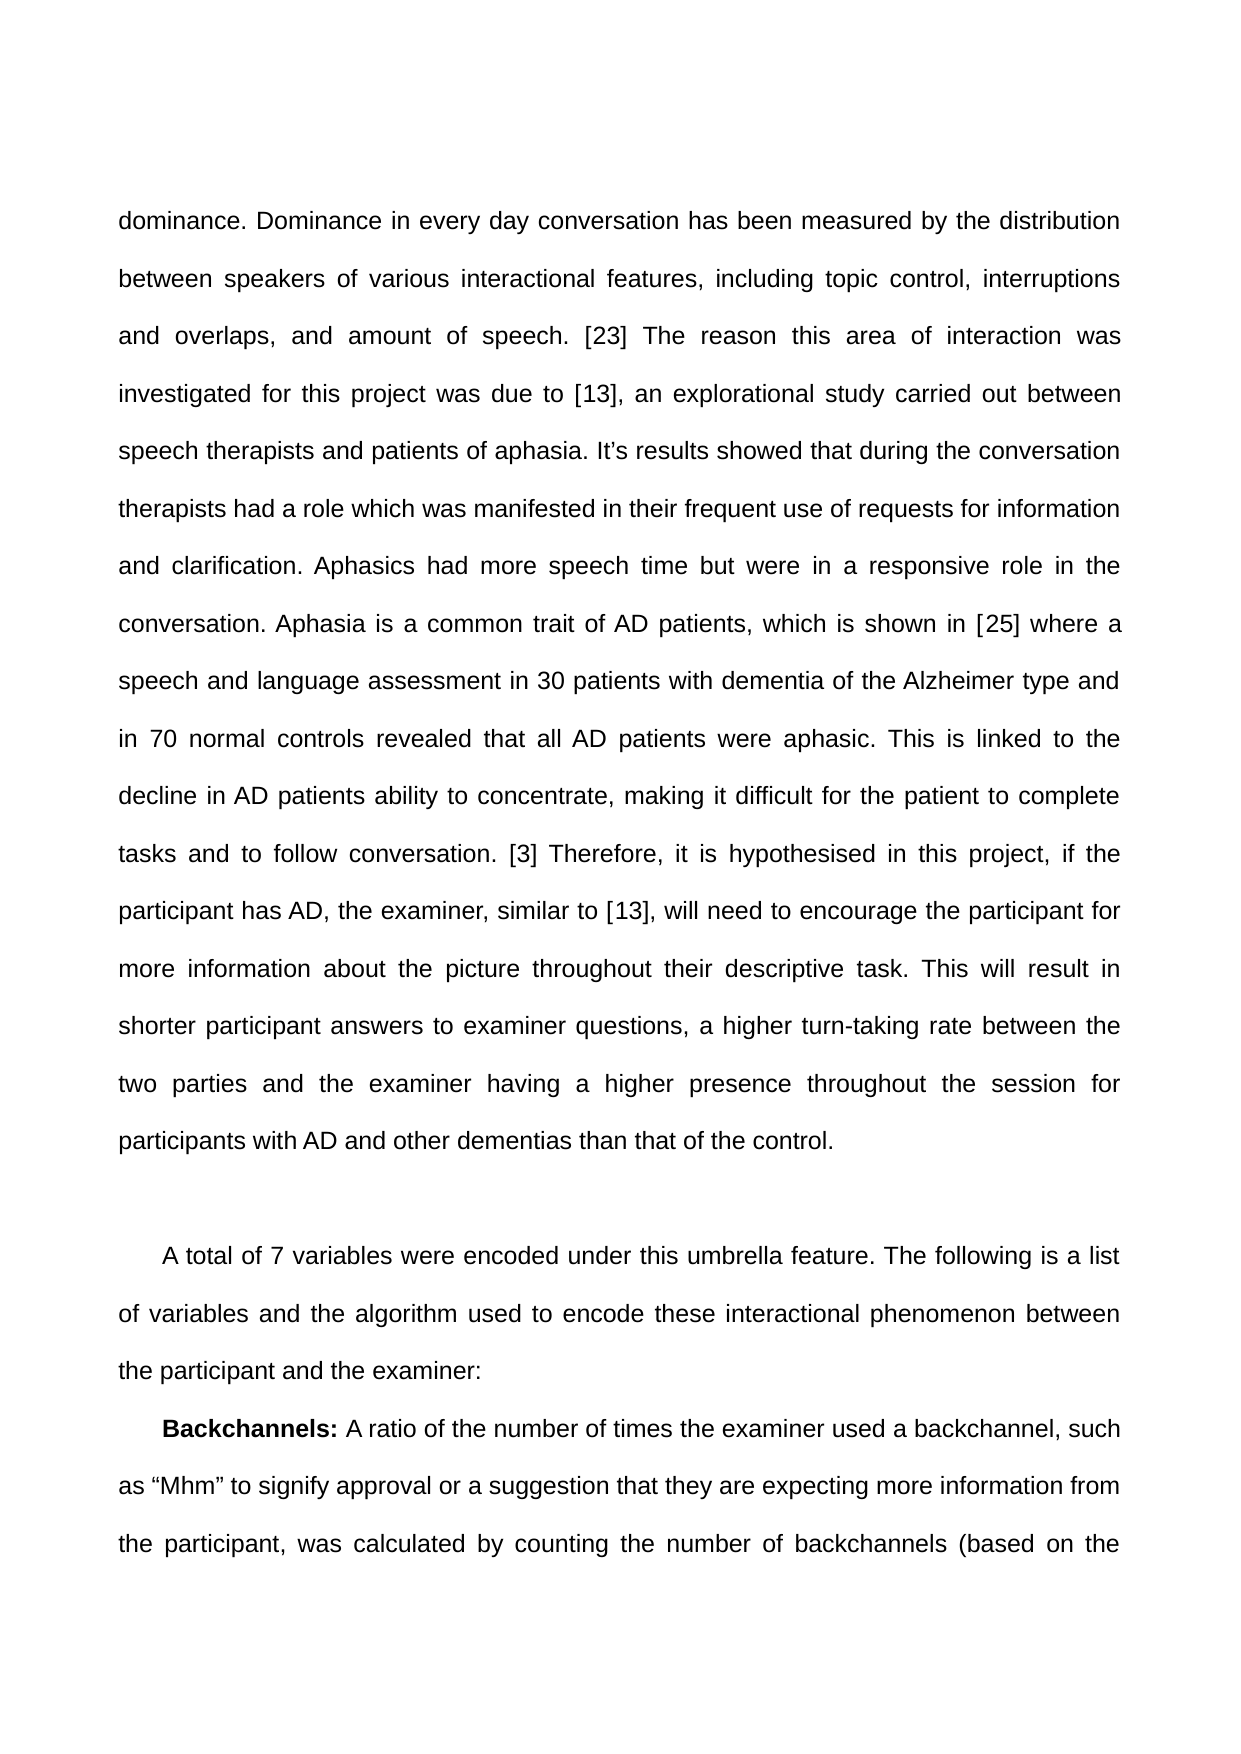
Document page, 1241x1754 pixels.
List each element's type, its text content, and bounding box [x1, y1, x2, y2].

text Backchannels: A ratio of the number of times the examiner used a backchannel, such as “Mhm” to signify approval or a suggestion that they are expecting more information from the participant, was calculated by counting the number of backchannels (based on the [118, 1414, 1122, 1557]
text dominance. Dominance in every day conversation has been measured by the distribution between speakers of various interactional features, including topic control, interruptions and overlaps, and amount of speech. [23] The reason this area of interaction was investigated for this project was due to [13], an explorational study carried out between speech therapists and patients of aphasia. It’s results showed that during the conversation therapists had a role which was manifested in their frequent use of requests for information and clarification. Aphasics had more speech time but were in a responsive role in the conversation. Aphasia is a common trait of AD patients, which is shown in [25] where a speech and language assessment in 30 patients with dementia of the Alzheimer type and in 70 normal controls revealed that all AD patients were aphasic. This is linked to the decline in AD patients ability to concentrate, making it difficult for the patient to complete tasks and to follow conversation. [3] Therefore, it is hypothesised in this project, if the participant has AD, the examiner, similar to [13], will need to encourage the participant for more information about the picture throughout their descriptive task. This will result in shorter participant answers to examiner questions, a higher turn-taking rate between the two parties and the examiner having a higher presence throughout the session for participants with AD and other dementias than that of the control. [118, 206, 1122, 1155]
text A total of 7 variables were encoded under this umbrella feature. The following is a list of variables and the algorithm used to encode these interactional phenomenon between the participant and the examiner: [118, 1241, 1122, 1385]
